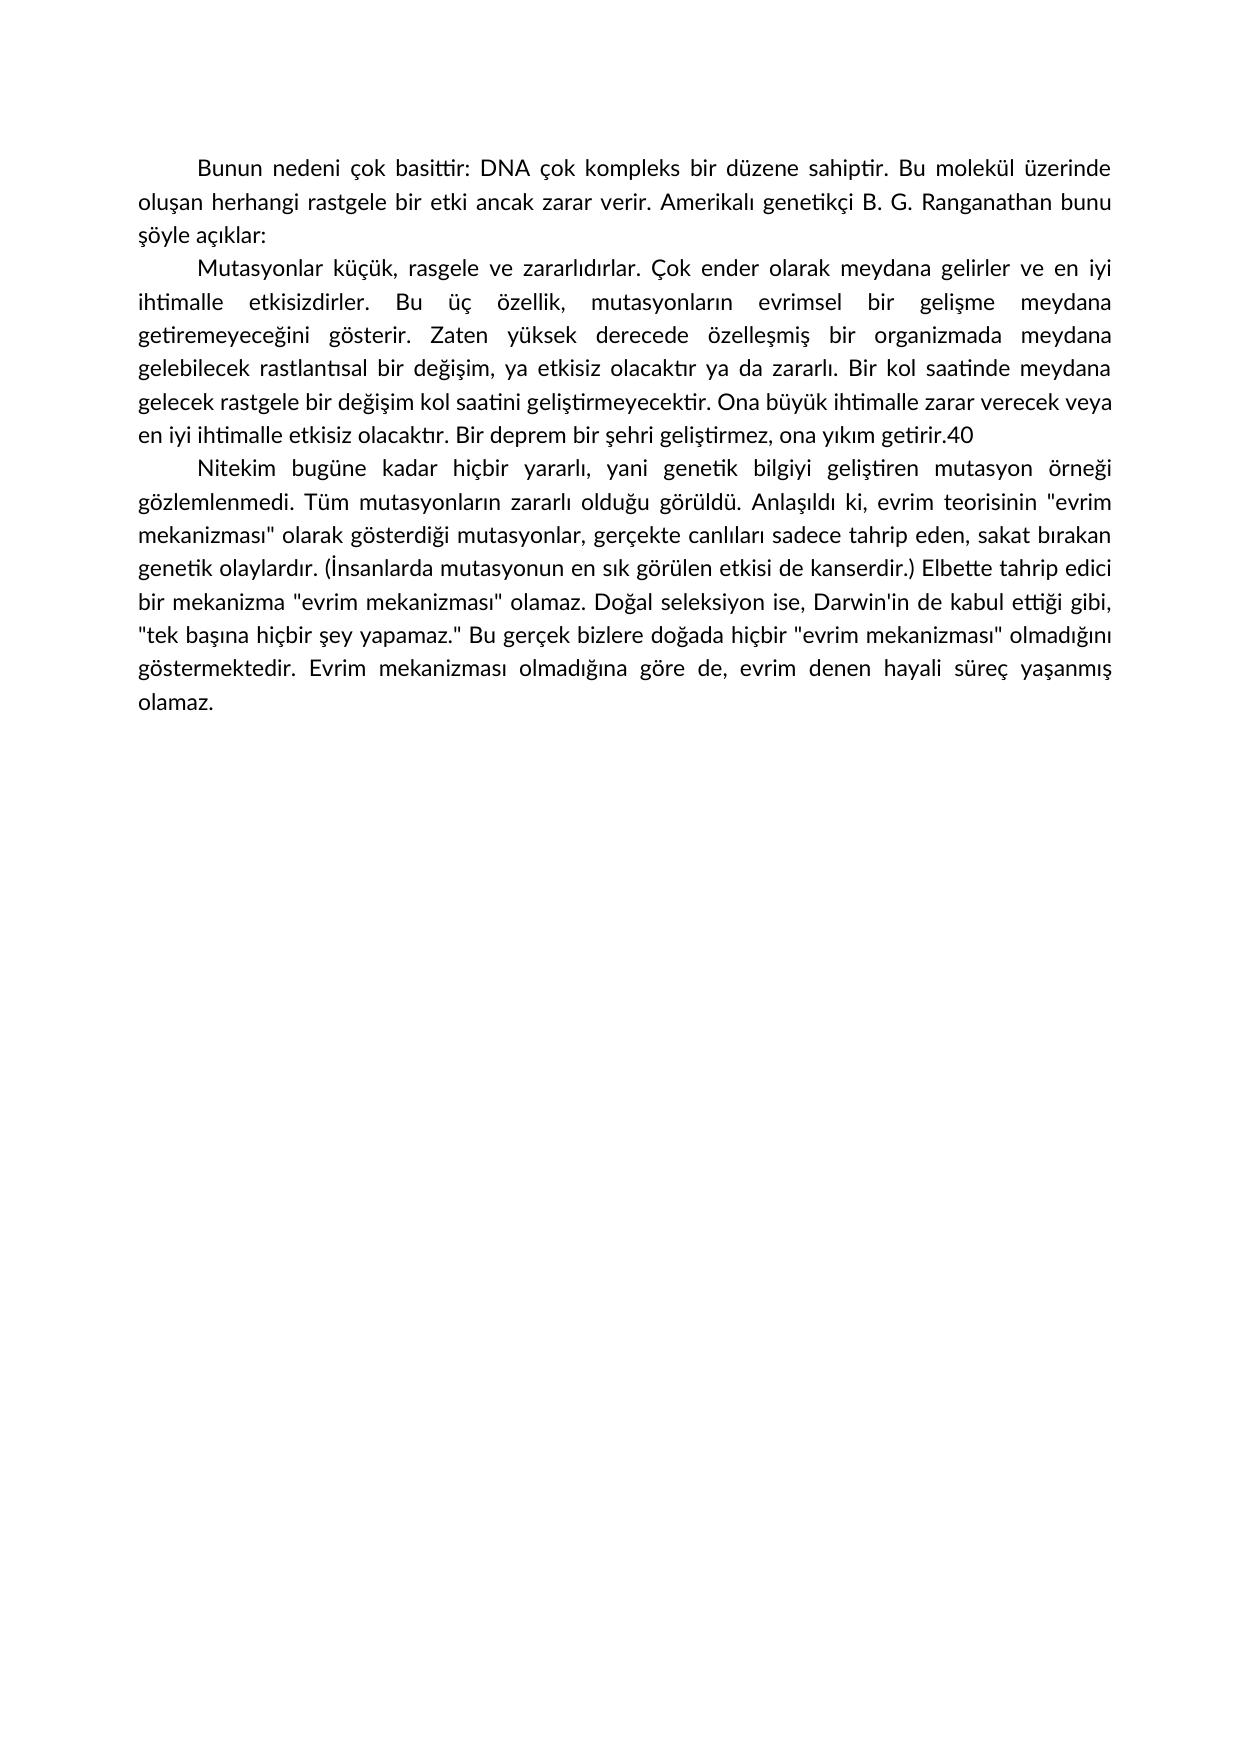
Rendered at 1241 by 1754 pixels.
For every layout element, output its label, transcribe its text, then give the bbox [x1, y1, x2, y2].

text Nitekim bugüne kadar hiçbir yararlı, yani genetik bilgiyi geliştiren mutasyon örneği gözlemlenmedi. Tüm mutasyonların zararlı olduğu görüldü. Anlaşıldı ki, evrim teorisinin "evrim mekanizması" olarak gösterdiği mutasyonlar, gerçekte canlıları sadece tahrip eden, sakat bırakan genetik olaylardır. (İnsanlarda mutasyonun en sık görülen etkisi de kanserdir.) Elbette tahrip edici bir mekanizma "evrim mekanizması" olamaz. Doğal seleksiyon ise, Darwin'in de kabul ettiği gibi, "tek başına hiçbir şey yapamaz." Bu gerçek bizlere doğada hiçbir "evrim mekanizması" olmadığını göstermektedir. Evrim mekanizması olmadığına göre de, evrim denen hayali süreç yaşanmış olamaz. [138, 450, 1113, 717]
text Mutasyonlar küçük, rasgele ve zararlıdırlar. Çok ender olarak meydana gelirler ve en iyi ihtimalle etkisizdirler. Bu üç özellik, mutasyonların evrimsel bir gelişme meydana getiremeyeceğini gösterir. Zaten yüksek derecede özelleşmiş bir organizmada meydana gelebilecek rastlantısal bir değişim, ya etkisiz olacaktır ya da zararlı. Bir kol saatinde meydana gelecek rastgele bir değişim kol saatini geliştirmeyecektir. Ona büyük ihtimalle zarar verecek veya en iyi ihtimalle etkisiz olacaktır. Bir deprem bir şehri geliştirmez, ona yıkım getirir.40 [138, 250, 1113, 450]
text Bunun nedeni çok basittir: DNA çok kompleks bir düzene sahiptir. Bu molekül üzerinde oluşan herhangi rastgele bir etki ancak zarar verir. Amerikalı genetikçi B. G. Ranganathan bunu şöyle açıklar: [138, 150, 1113, 250]
